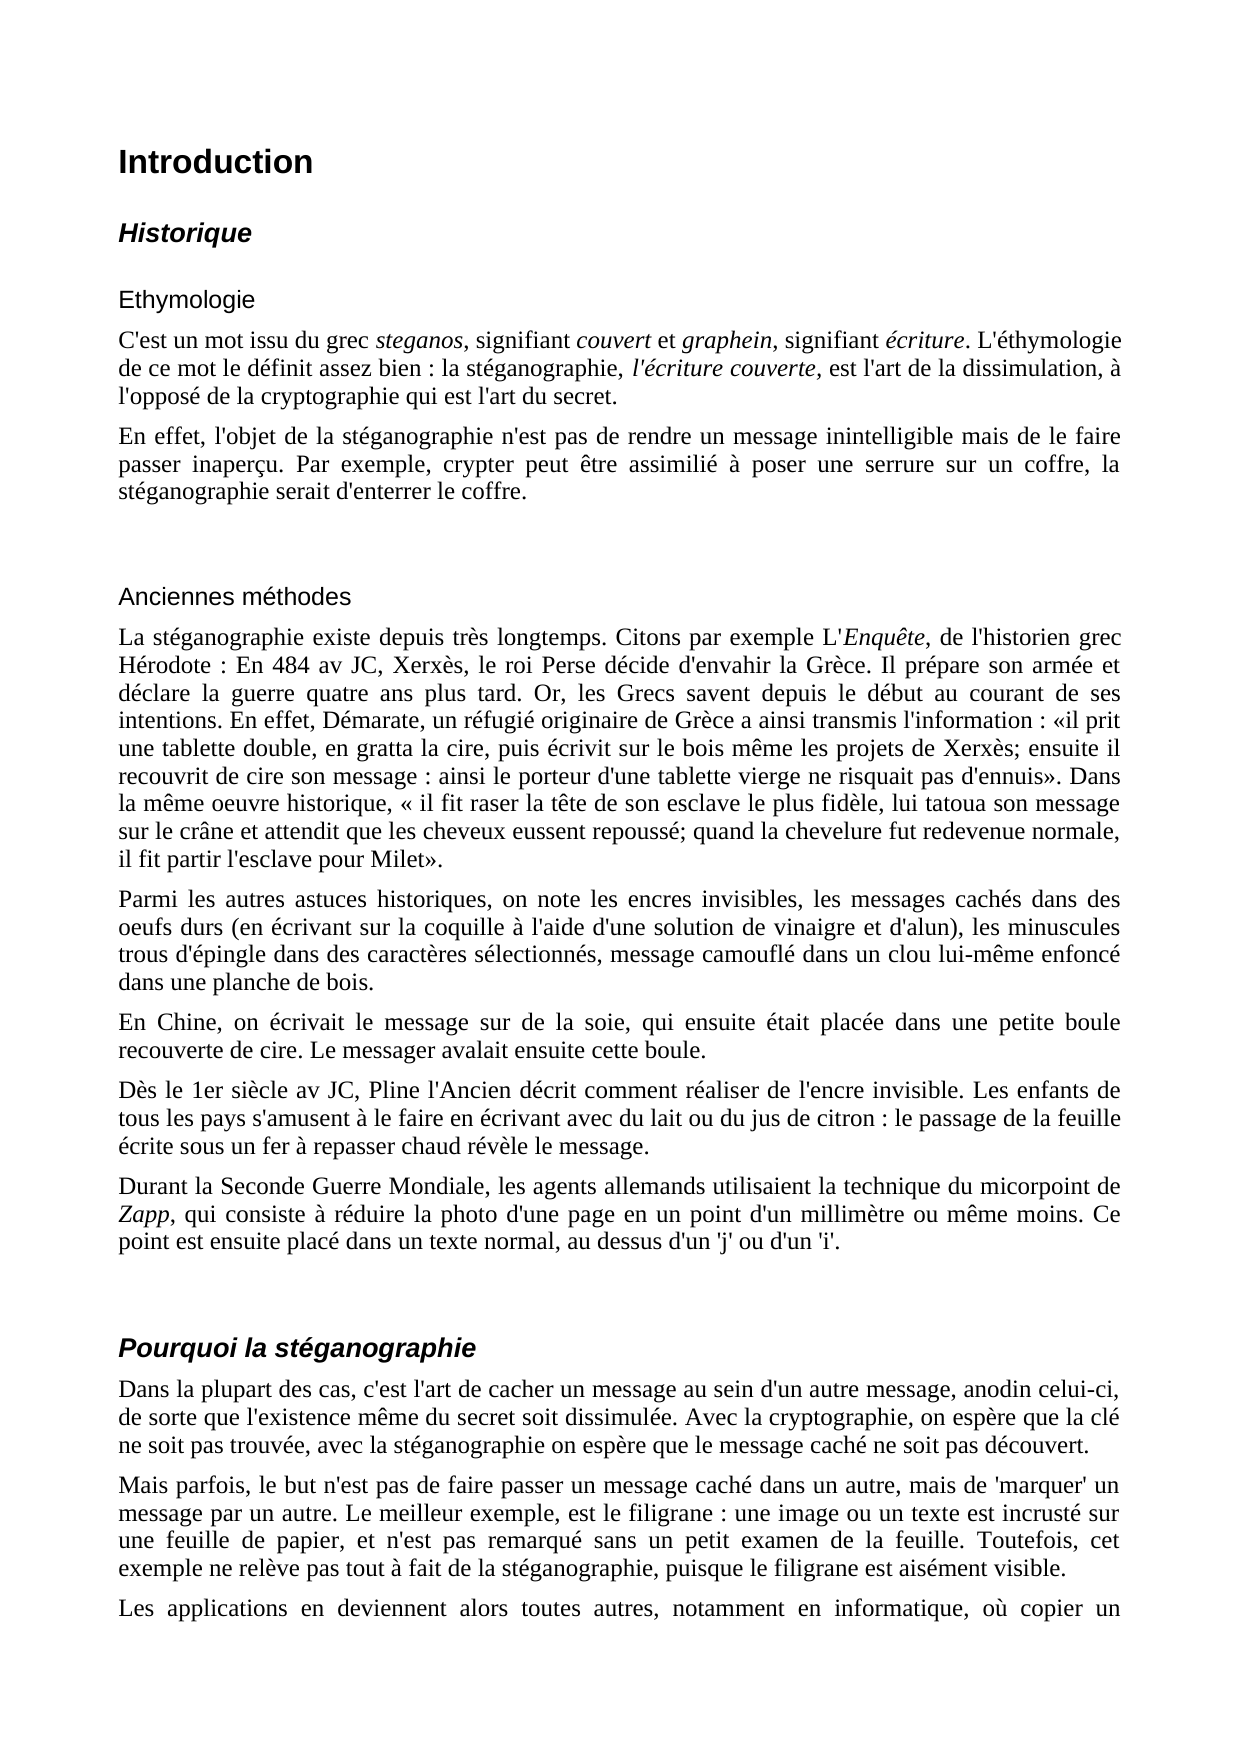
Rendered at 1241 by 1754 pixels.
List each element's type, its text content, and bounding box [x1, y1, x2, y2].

text En Chine, on écrivait le message sur de la soie, qui ensuite était placée dans une petite boule recouverte de cire. Le messager avalait ensuite cette boule. [118, 1008, 1122, 1064]
subtitle Ethymologie [118, 286, 1122, 314]
text Parmi les autres astuces historiques, on note les encres invisibles, les messages cachés dans des oeufs durs (en écrivant sur la coquille à l'aide d'une solution de vinaigre et d'alun), les minuscules trous d'épingle dans des caractères sélectionnés, message camouflé dans un clou lui-même enfoncé dans une planche de bois. [118, 885, 1122, 996]
text Les applications en deviennent alors toutes autres, notamment en informatique, où copier un [118, 1594, 1122, 1622]
text Durant la Seconde Guerre Mondiale, les agents allemands utilisaient la technique du micorpoint de Zapp, qui consiste à réduire la photo d'une page en un point d'un millimètre ou même moins. Ce point est ensuite placé dans un texte normal, au dessus d'un 'j' ou d'un 'i'. [118, 1172, 1122, 1255]
subtitle Historique [118, 218, 1122, 248]
text Dans la plupart des cas, c'est l'art de cacher un message au sein d'un autre message, anodin celui-ci, de sorte que l'existence même du secret soit dissimulée. Avec la cryptographie, on espère que la clé ne soit pas trouvée, avec la stéganographie on espère que le message caché ne soit pas découvert. [118, 1376, 1122, 1459]
subtitle Introduction [118, 143, 1122, 181]
text En effet, l'objet de la stéganographie n'est pas de rendre un message inintelligible mais de le faire passer inaperçu. Par exemple, crypter peut être assimilié à poser une serrure sur un coffre, la stéganographie serait d'enterrer le coffre. [118, 422, 1122, 505]
text C'est un mot issu du grec steganos, signifiant couvert et graphein, signifiant écriture. L'éthymologie de ce mot le définit assez bien : la stéganographie, l'écriture couverte, est l'art de la dissimulation, à l'opposé de la cryptographie qui est l'art du secret. [118, 326, 1122, 409]
subtitle Pourquoi la stéganographie [118, 1333, 1122, 1363]
subtitle Anciennes méthodes [118, 583, 1122, 611]
text Mais parfois, le but n'est pas de faire passer un message caché dans un autre, mais de 'marquer' un message par un autre. Le meilleur exemple, est le filigrane : une image ou un texte est incrusté sur une feuille de papier, et n'est pas remarqué sans un petit examen de la feuille. Toutefois, cet exemple ne relève pas tout à fait de la stéganographie, puisque le filigrane est aisément visible. [118, 1471, 1122, 1582]
text La stéganographie existe depuis très longtemps. Citons par exemple L'Enquête, de l'historien grec Hérodote : En 484 av JC, Xerxès, le roi Perse décide d'envahir la Grèce. Il prépare son armée et déclare la guerre quatre ans plus tard. Or, les Grecs savent depuis le début au courant de ses intentions. En effet, Démarate, un réfugié originaire de Grèce a ainsi transmis l'information : «il prit une tablette double, en gratta la cire, puis écrivit sur le bois même les projets de Xerxès; ensuite il recouvrit de cire son message : ainsi le porteur d'une tablette vierge ne risquait pas d'ennuis». Dans la même oeuvre historique, « il fit raser la tête de son esclave le plus fidèle, lui tatoua son message sur le crâne et attendit que les cheveux eussent repoussé; quand la chevelure fut redevenue normale, il fit partir l'esclave pour Milet». [118, 623, 1122, 873]
text Dès le 1er siècle av JC, Pline l'Ancien décrit comment réaliser de l'encre invisible. Les enfants de tous les pays s'amusent à le faire en écrivant avec du lait ou du jus de citron : le passage de la feuille écrite sous un fer à repasser chaud révèle le message. [118, 1076, 1122, 1159]
